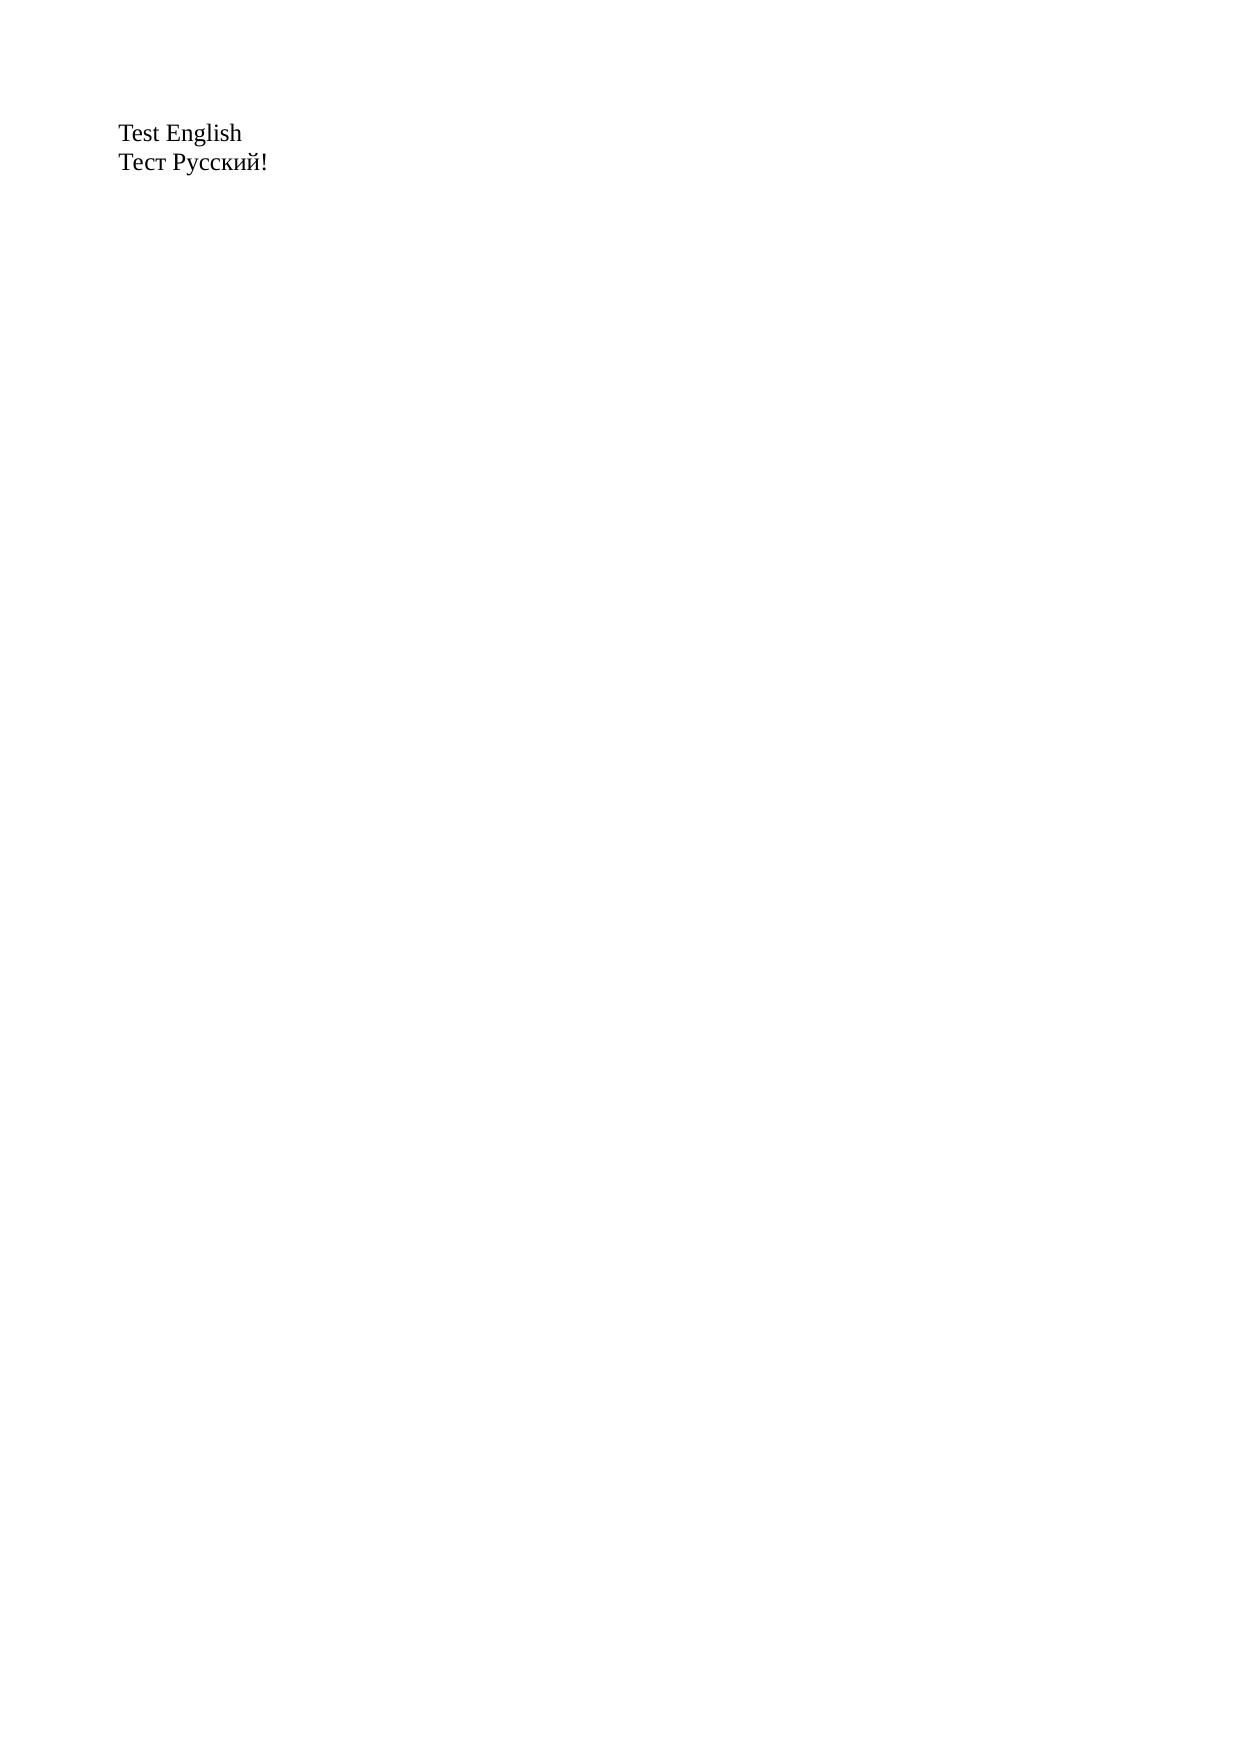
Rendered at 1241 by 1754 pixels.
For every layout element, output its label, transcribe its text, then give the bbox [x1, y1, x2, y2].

text Test English [118, 118, 1122, 147]
text Тест Русский! [118, 147, 1122, 176]
